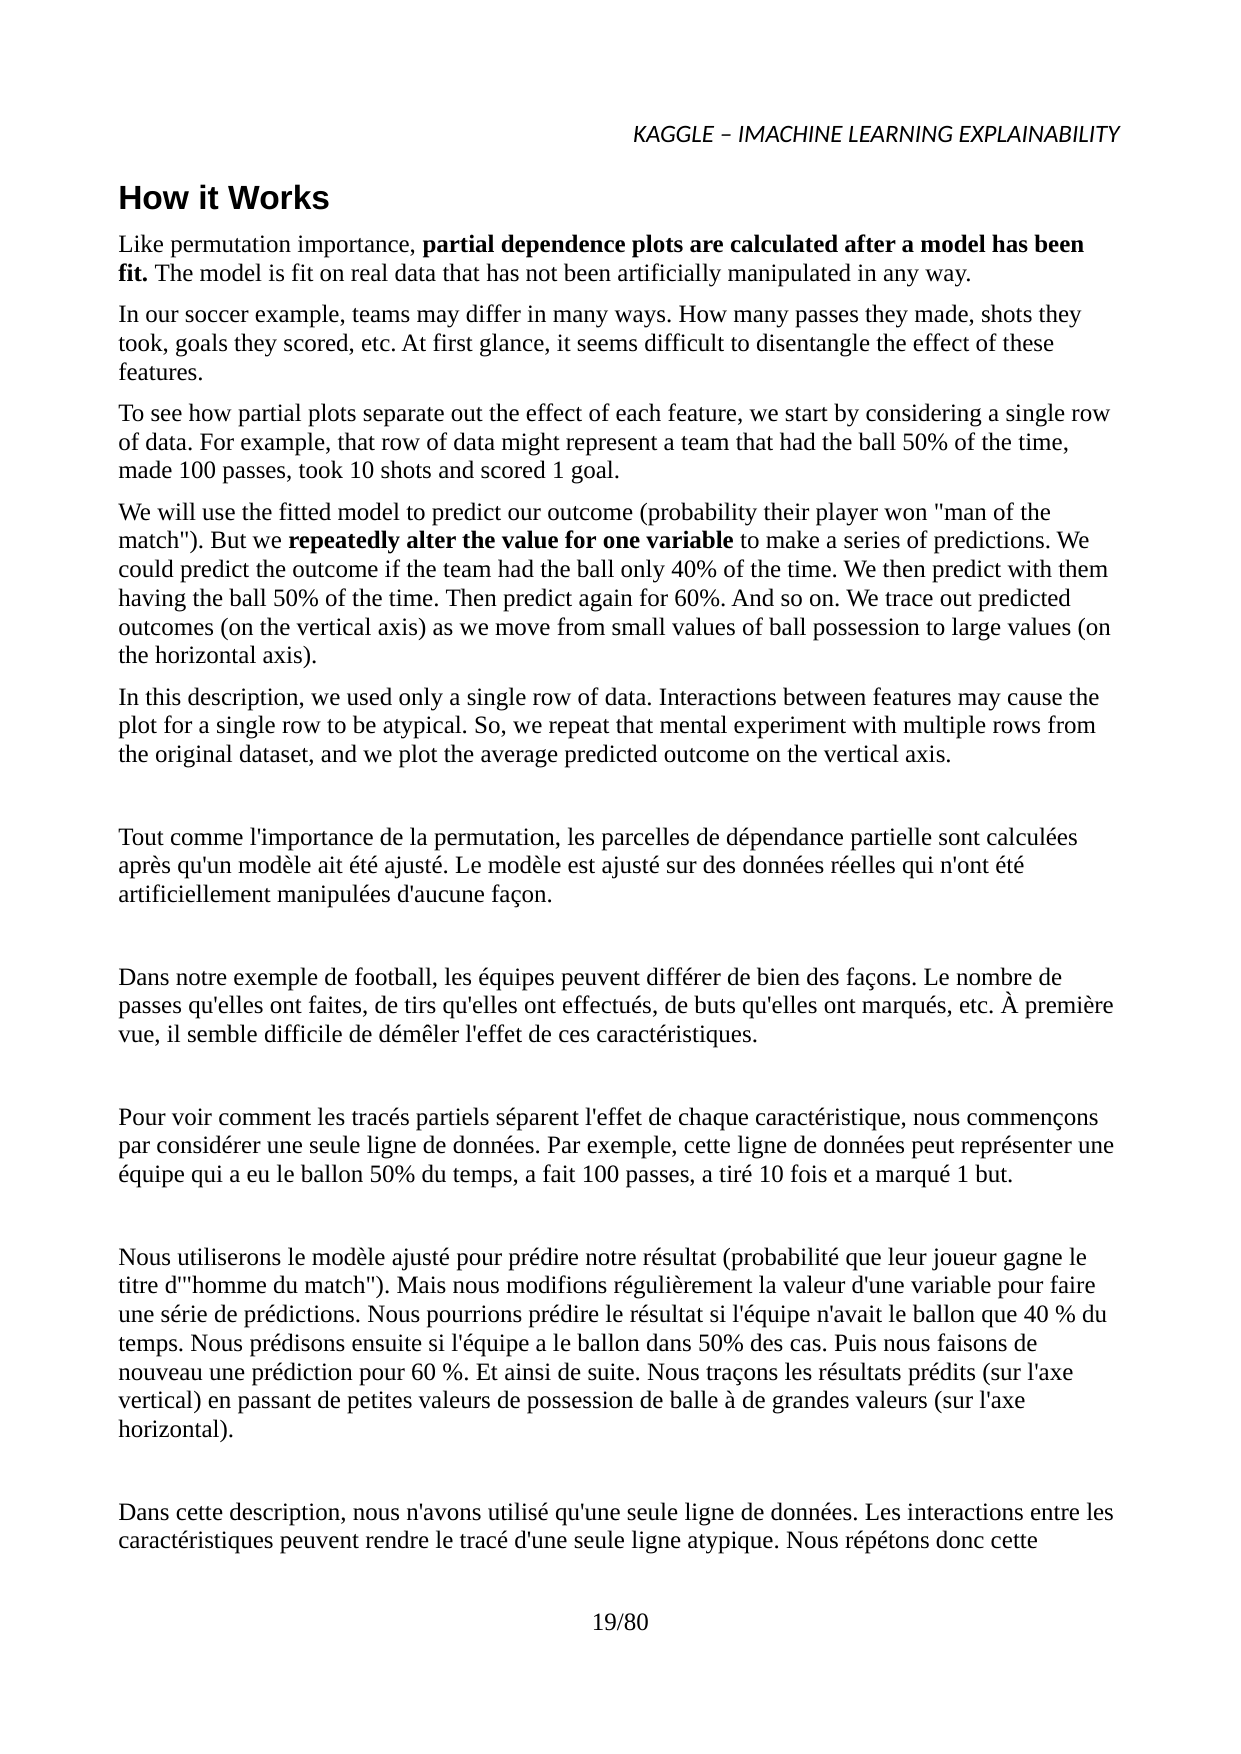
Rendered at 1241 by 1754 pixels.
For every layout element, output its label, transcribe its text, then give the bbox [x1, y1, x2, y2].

text In our soccer example, teams may differ in many ways. How many passes they made, shots they took, goals they scored, etc. At first glance, it seems difficult to disentangle the effect of these features. [118, 299, 1122, 386]
text Dans cette description, nous n'avons utilisé qu'une seule ligne de données. Les interactions entre les caractéristiques peuvent rendre le tracé d'une seule ligne atypique. Nous répétons donc cette [118, 1497, 1122, 1554]
text In this description, we used only a single row of data. Interactions between features may cause the plot for a single row to be atypical. So, we repeat that mental experiment with multiple rows from the original dataset, and we plot the average predicted outcome on the vertical axis. [118, 682, 1122, 768]
text To see how partial plots separate out the effect of each feature, we start by considering a single row of data. For example, that row of data might represent a team that had the ball 50% of the time, made 100 passes, took 10 shots and scored 1 goal. [118, 398, 1122, 484]
text Tout comme l'importance de la permutation, les parcelles de dépendance partielle sont calculées après qu'un modèle ait été ajusté. Le modèle est ajusté sur des données réelles qui n'ont été artificiellement manipulées d'aucune façon. [118, 822, 1122, 908]
subtitle How it Works [118, 178, 1122, 217]
text Like permutation importance, partial dependence plots are calculated after a model has been fit. The model is fit on real data that has not been artificially manipulated in any way. [118, 229, 1122, 287]
text Dans notre exemple de football, les équipes peuvent différer de bien des façons. Le nombre de passes qu'elles ont faites, de tirs qu'elles ont effectués, de buts qu'elles ont marqués, etc. À première vue, il semble difficile de démêler l'effet de ces caractéristiques. [118, 962, 1122, 1048]
text Pour voir comment les tracés partiels séparent l'effet de chaque caractéristique, nous commençons par considérer une seule ligne de données. Par exemple, cette ligne de données peut représenter une équipe qui a eu le ballon 50% du temps, a fait 100 passes, a tiré 10 fois et a marqué 1 but. [118, 1102, 1122, 1188]
text We will use the fitted model to predict our outcome (probability their player won "man of the match"). But we repeatedly alter the value for one variable to make a series of predictions. We could predict the outcome if the team had the ball only 40% of the time. We then predict with them having the ball 50% of the time. Then predict again for 60%. And so on. We trace out predicted outcomes (on the vertical axis) as we move from small values of ball possession to large values (on the horizontal axis). [118, 497, 1122, 669]
text Nous utiliserons le modèle ajusté pour prédire notre résultat (probabilité que leur joueur gagne le titre d'"homme du match"). Mais nous modifions régulièrement la valeur d'une variable pour faire une série de prédictions. Nous pourrions prédire le résultat si l'équipe n'avait le ballon que 40 % du temps. Nous prédisons ensuite si l'équipe a le ballon dans 50% des cas. Puis nous faisons de nouveau une prédiction pour 60 %. Et ainsi de suite. Nous traçons les résultats prédits (sur l'axe vertical) en passant de petites valeurs de possession de balle à de grandes valeurs (sur l'axe horizontal). [118, 1242, 1122, 1443]
